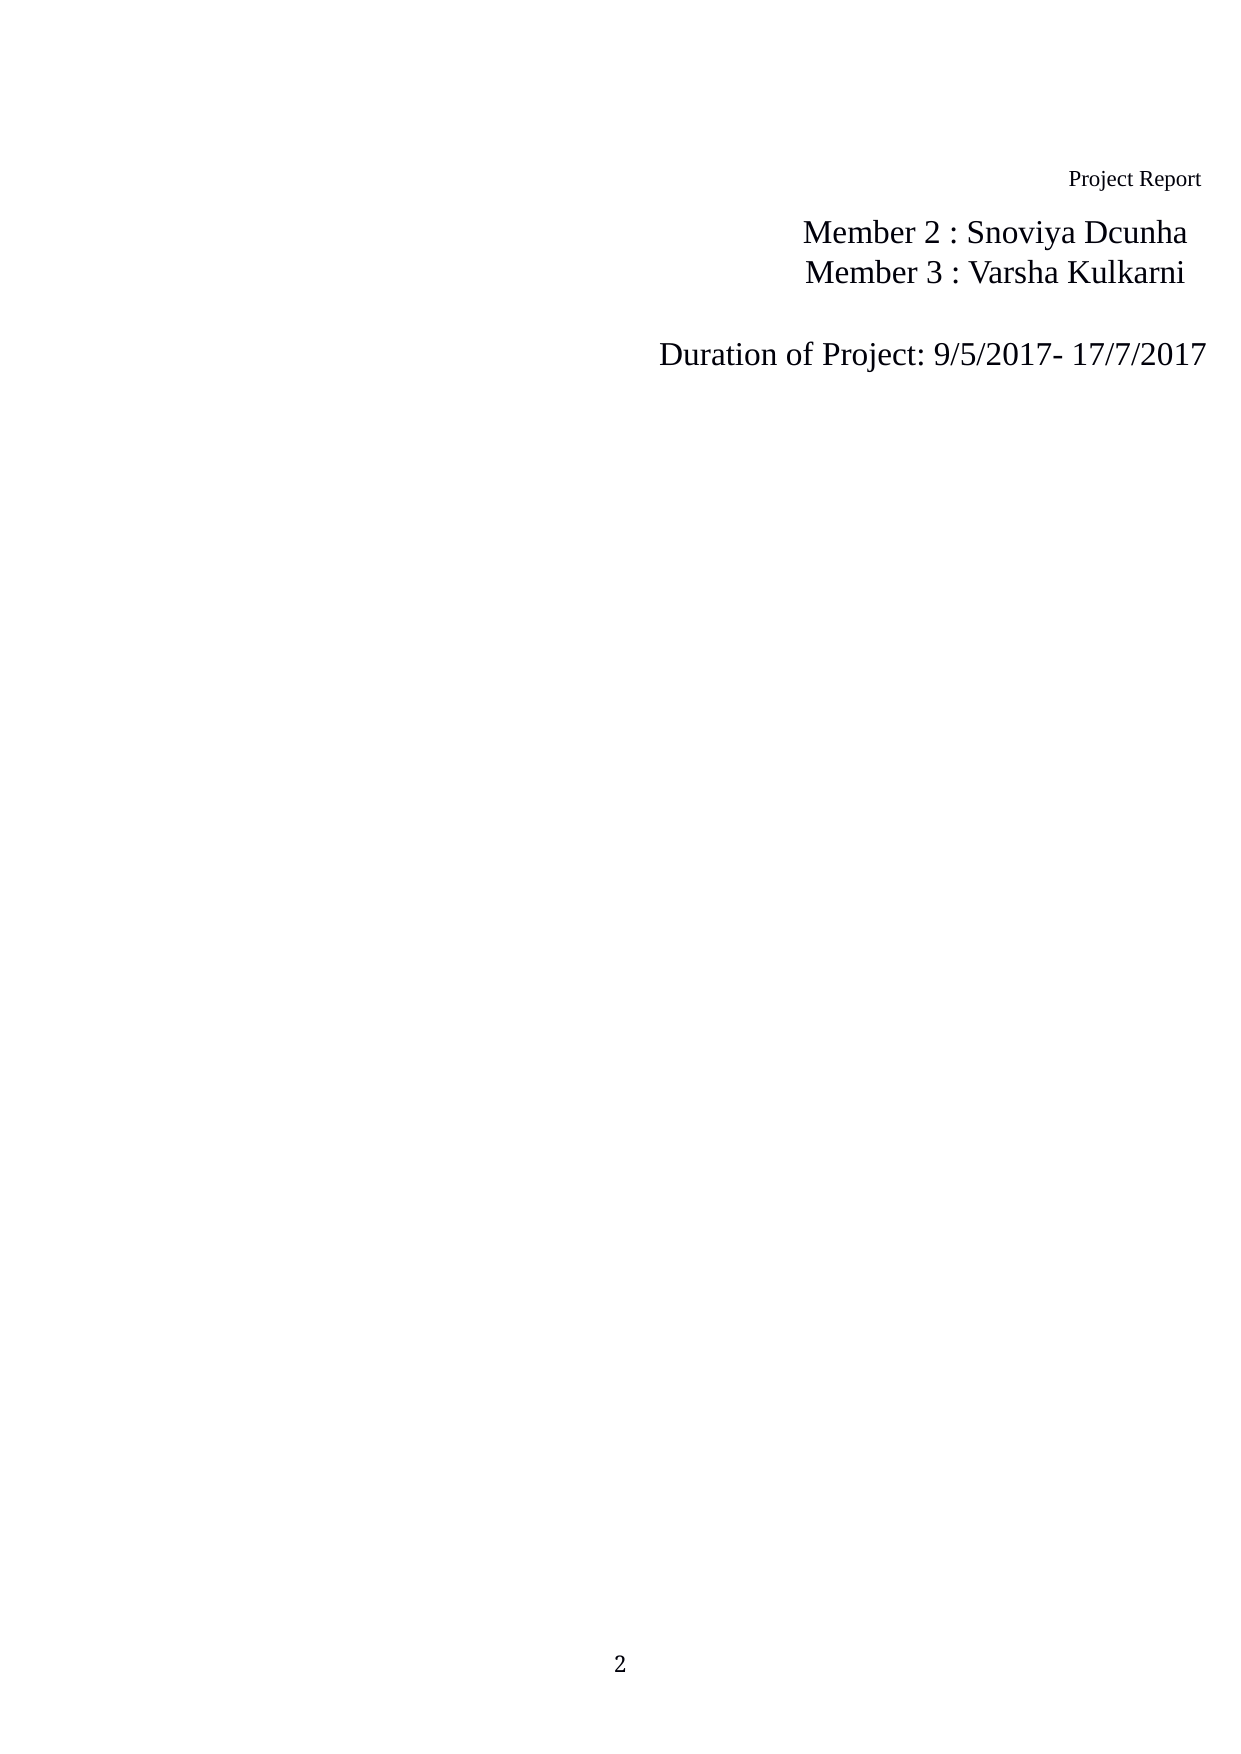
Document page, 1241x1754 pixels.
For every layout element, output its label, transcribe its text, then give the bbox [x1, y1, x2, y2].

text Member 3 : Varsha Kulkarni [33, 252, 1207, 291]
text Member 2 : Snoviya Dcunha [33, 212, 1207, 250]
text Duration of Project: 9/5/2017- 17/7/2017 [33, 334, 1207, 372]
